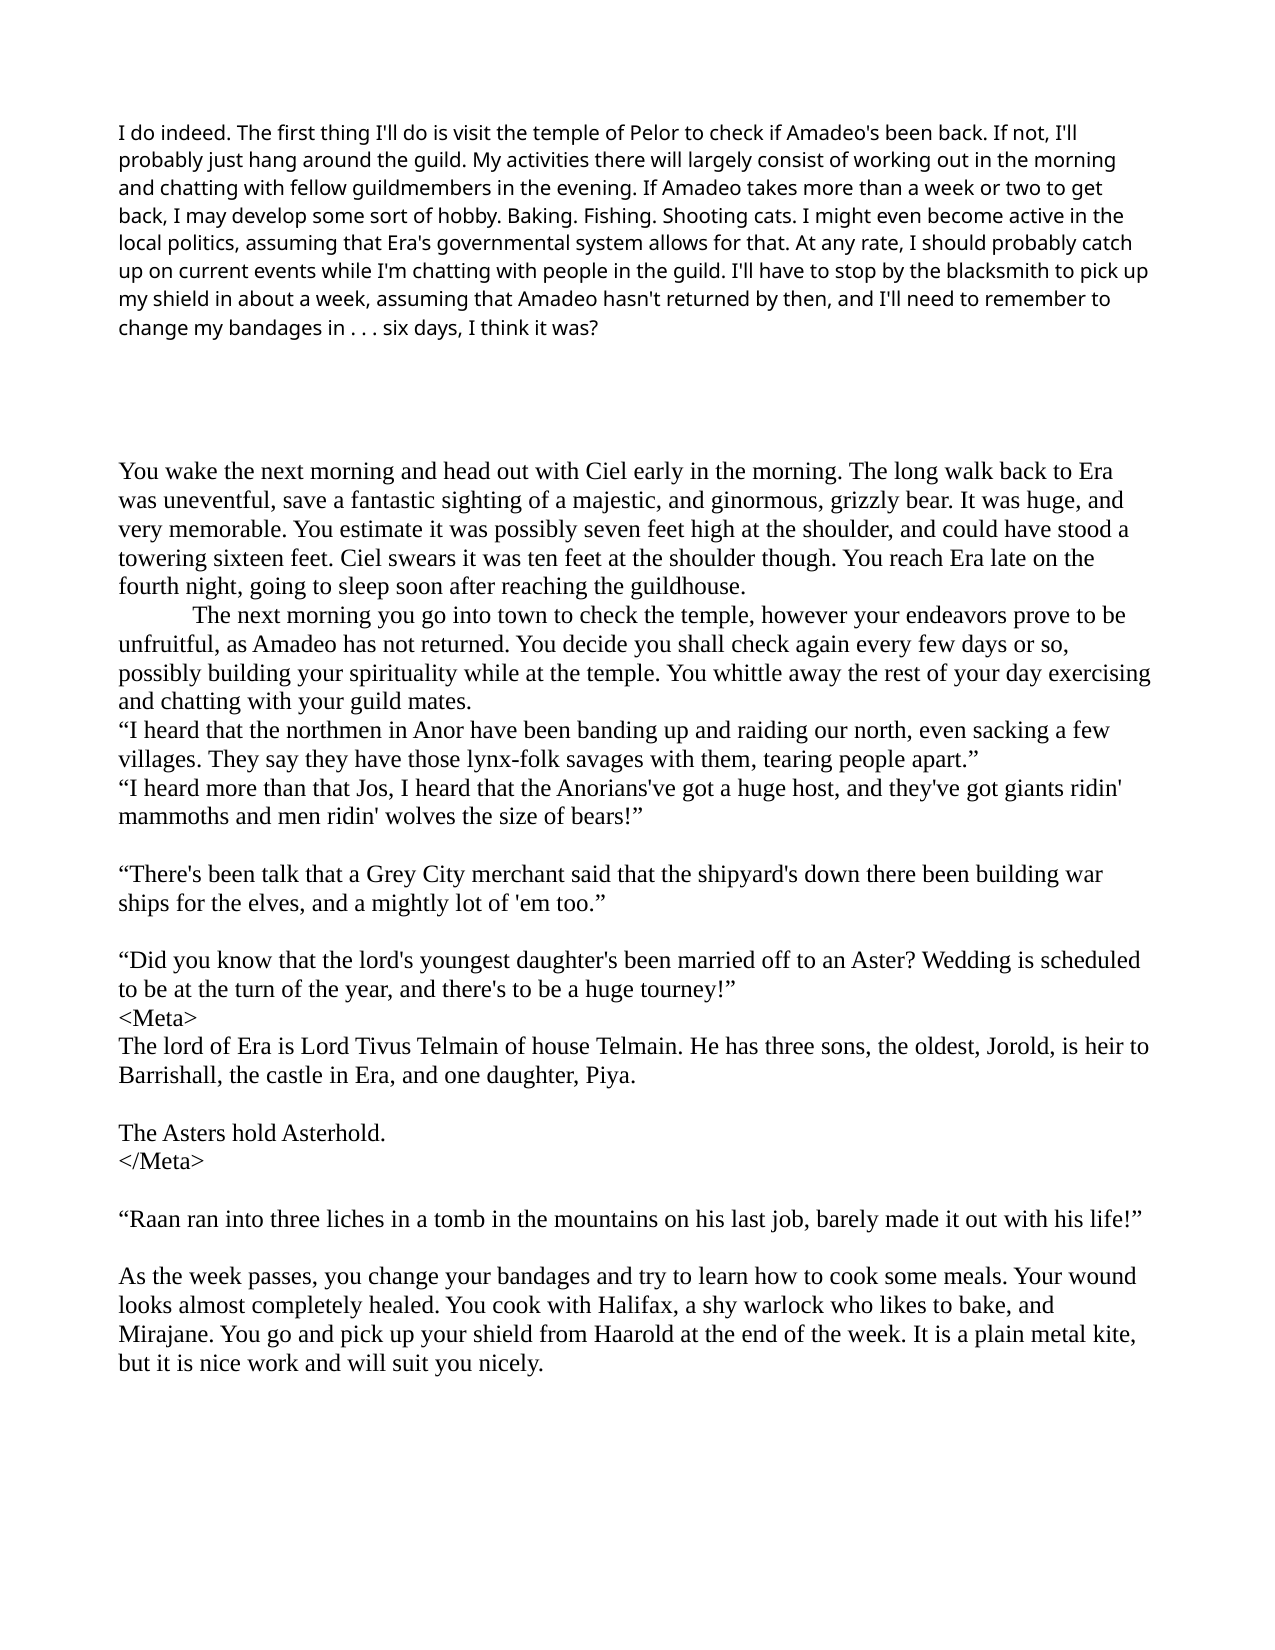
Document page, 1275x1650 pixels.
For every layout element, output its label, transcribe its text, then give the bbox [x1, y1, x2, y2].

text “Raan ran into three liches in a tomb in the mountains on his last job, barely made it out with his life!” [118, 1204, 1157, 1233]
text “I heard more than that Jos, I heard that the Anorians've got a huge host, and they've got giants ridin' mammoths and men ridin' wolves the size of bears!” [118, 773, 1157, 830]
text <Meta> [118, 1003, 1157, 1031]
text You wake the next morning and head out with Ciel early in the morning. The long walk back to Era was uneventful, save a fantastic sighting of a majestic, and ginormous, grizzly bear. It was huge, and very memorable. You estimate it was possibly seven feet high at the shoulder, and could have stood a towering sixteen feet. Ciel swears it was ten feet at the shoulder though. You reach Era late on the fourth night, going to sleep soon after reaching the guildhouse. [118, 456, 1157, 600]
text “I heard that the northmen in Anor have been banding up and raiding our north, even sacking a few villages. They say they have those lynx-folk savages with them, tearing people apart.” [118, 715, 1157, 773]
text </Meta> [118, 1146, 1157, 1175]
text “There's been talk that a Grey City merchant said that the shipyard's down there been building war ships for the elves, and a mightly lot of 'em too.” [118, 859, 1157, 916]
text “Did you know that the lord's youngest daughter's been married off to an Aster? Wedding is scheduled to be at the turn of the year, and there's to be a huge tourney!” [118, 945, 1157, 1003]
text The next morning you go into town to check the temple, however your endeavors prove to be unfruitful, as Amadeo has not returned. You decide you shall check again every few days or so, possibly building your spirituality while at the temple. You whittle away the rest of your day exercising and chatting with your guild mates. [118, 600, 1157, 715]
text As the week passes, you change your bandages and try to learn how to cook some meals. Your wound looks almost completely healed. You cook with Halifax, a shy warlock who likes to bake, and Mirajane. You go and pick up your shield from Haarold at the end of the week. It is a plain metal kite, but it is nice work and will suit you nicely. [118, 1261, 1157, 1376]
text I do indeed. The first thing I'll do is visit the temple of Pelor to check if Amadeo's been back. If not, I'll probably just hang around the guild. My activities there will largely consist of working out in the morning and chatting with fellow guildmembers in the evening. If Amadeo takes more than a week or two to get back, I may develop some sort of hobby. Baking. Fishing. Shooting cats. I might even become active in the local politics, assuming that Era's governmental system allows for that. At any rate, I should probably catch up on current events while I'm chatting with people in the guild. I'll have to stop by the blacksmith to pick up my shield in about a week, assuming that Amadeo hasn't returned by then, and I'll need to remember to change my bandages in . . . six days, I think it was? [118, 118, 1157, 341]
text The Asters hold Asterhold. [118, 1118, 1157, 1146]
text The lord of Era is Lord Tivus Telmain of house Telmain. He has three sons, the oldest, Jorold, is heir to Barrishall, the castle in Era, and one daughter, Piya. [118, 1031, 1157, 1089]
